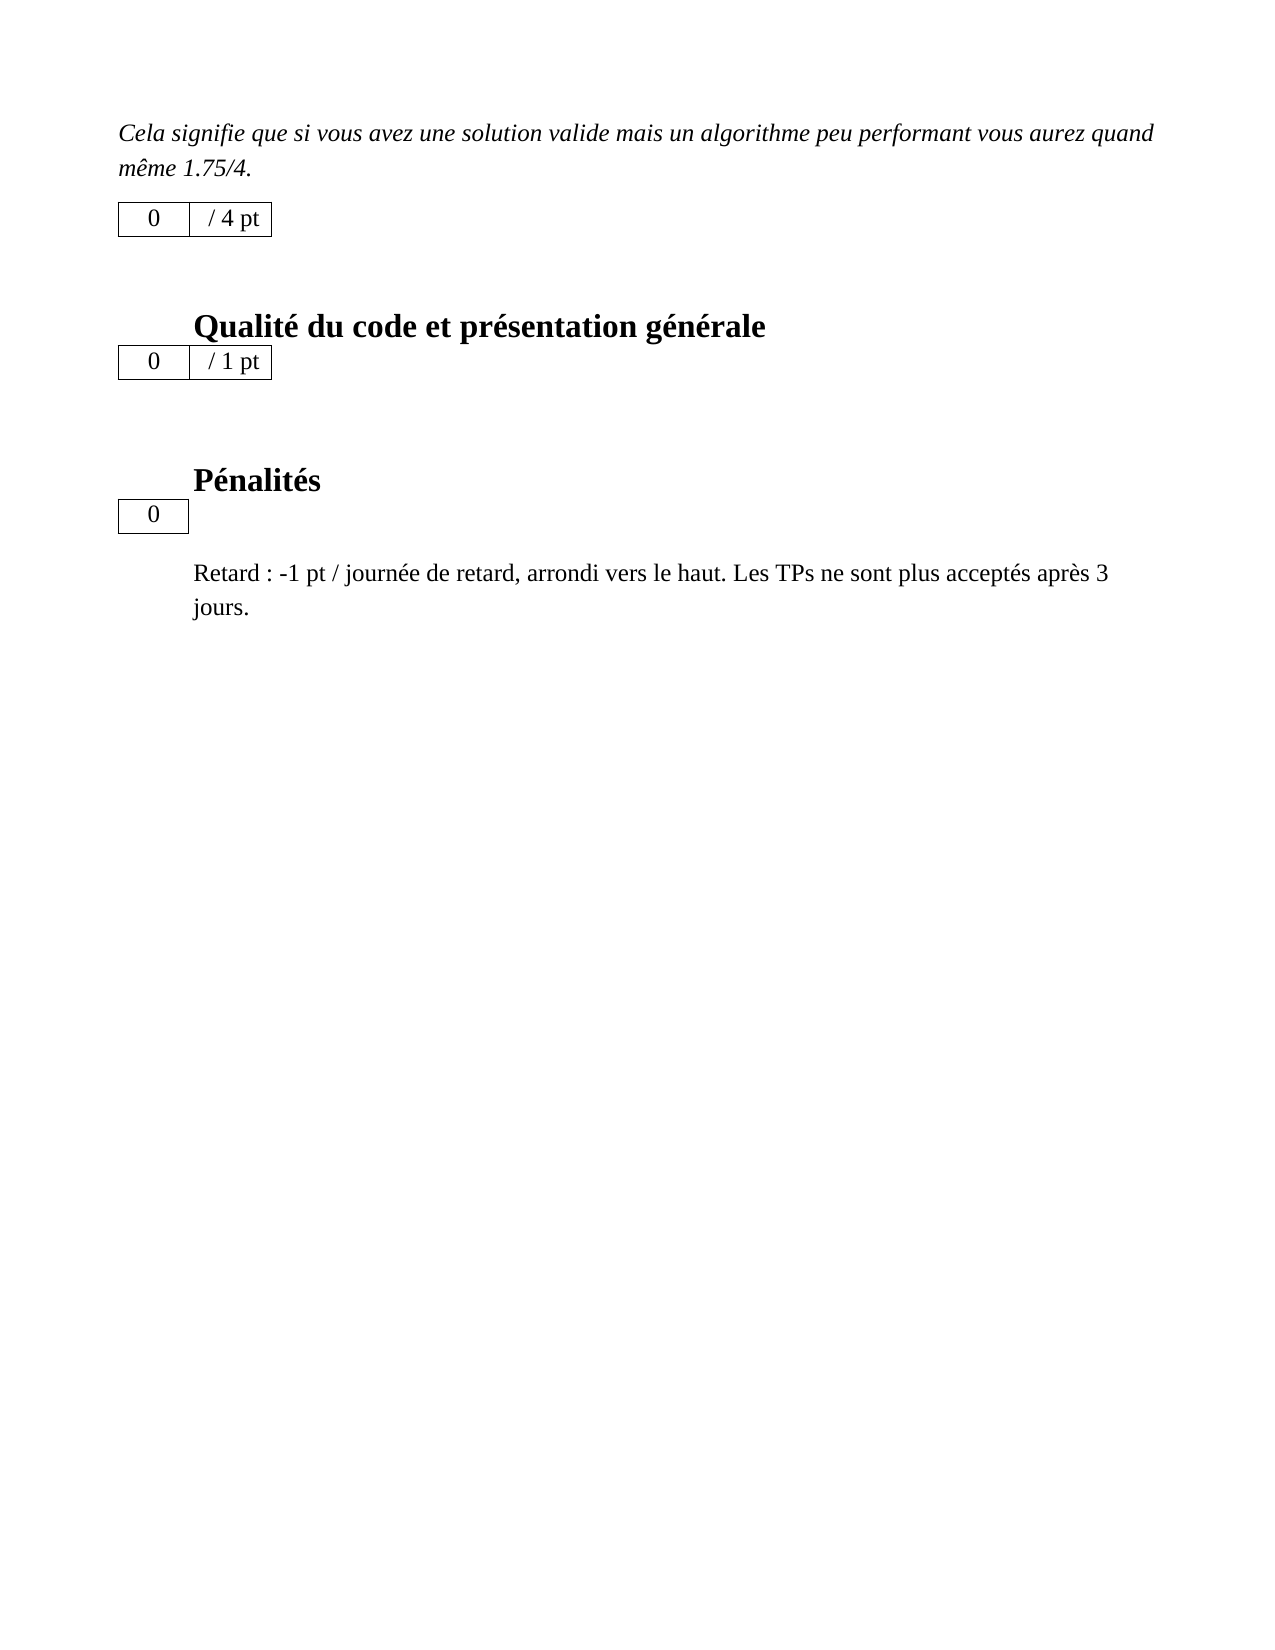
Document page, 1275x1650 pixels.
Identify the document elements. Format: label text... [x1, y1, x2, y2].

list Retard : -1 pt / journée de retard, arrondi vers le haut. Les TPs ne sont plus acceptés après 3 jours. [156, 558, 1157, 620]
list Qualité du code et présentation générale [118, 307, 1157, 345]
list Pénalités [118, 460, 1157, 498]
table_header / 1 pt [190, 346, 271, 379]
table_header 0 [119, 346, 189, 379]
text Cela signifie que si vous avez une solution valide mais un algorithme peu performant vous aurez quand même 1.75/4. [118, 118, 1157, 181]
table_header 0 [119, 500, 188, 532]
table_header / 4 pt [190, 203, 271, 236]
table_header 0 [119, 203, 189, 236]
